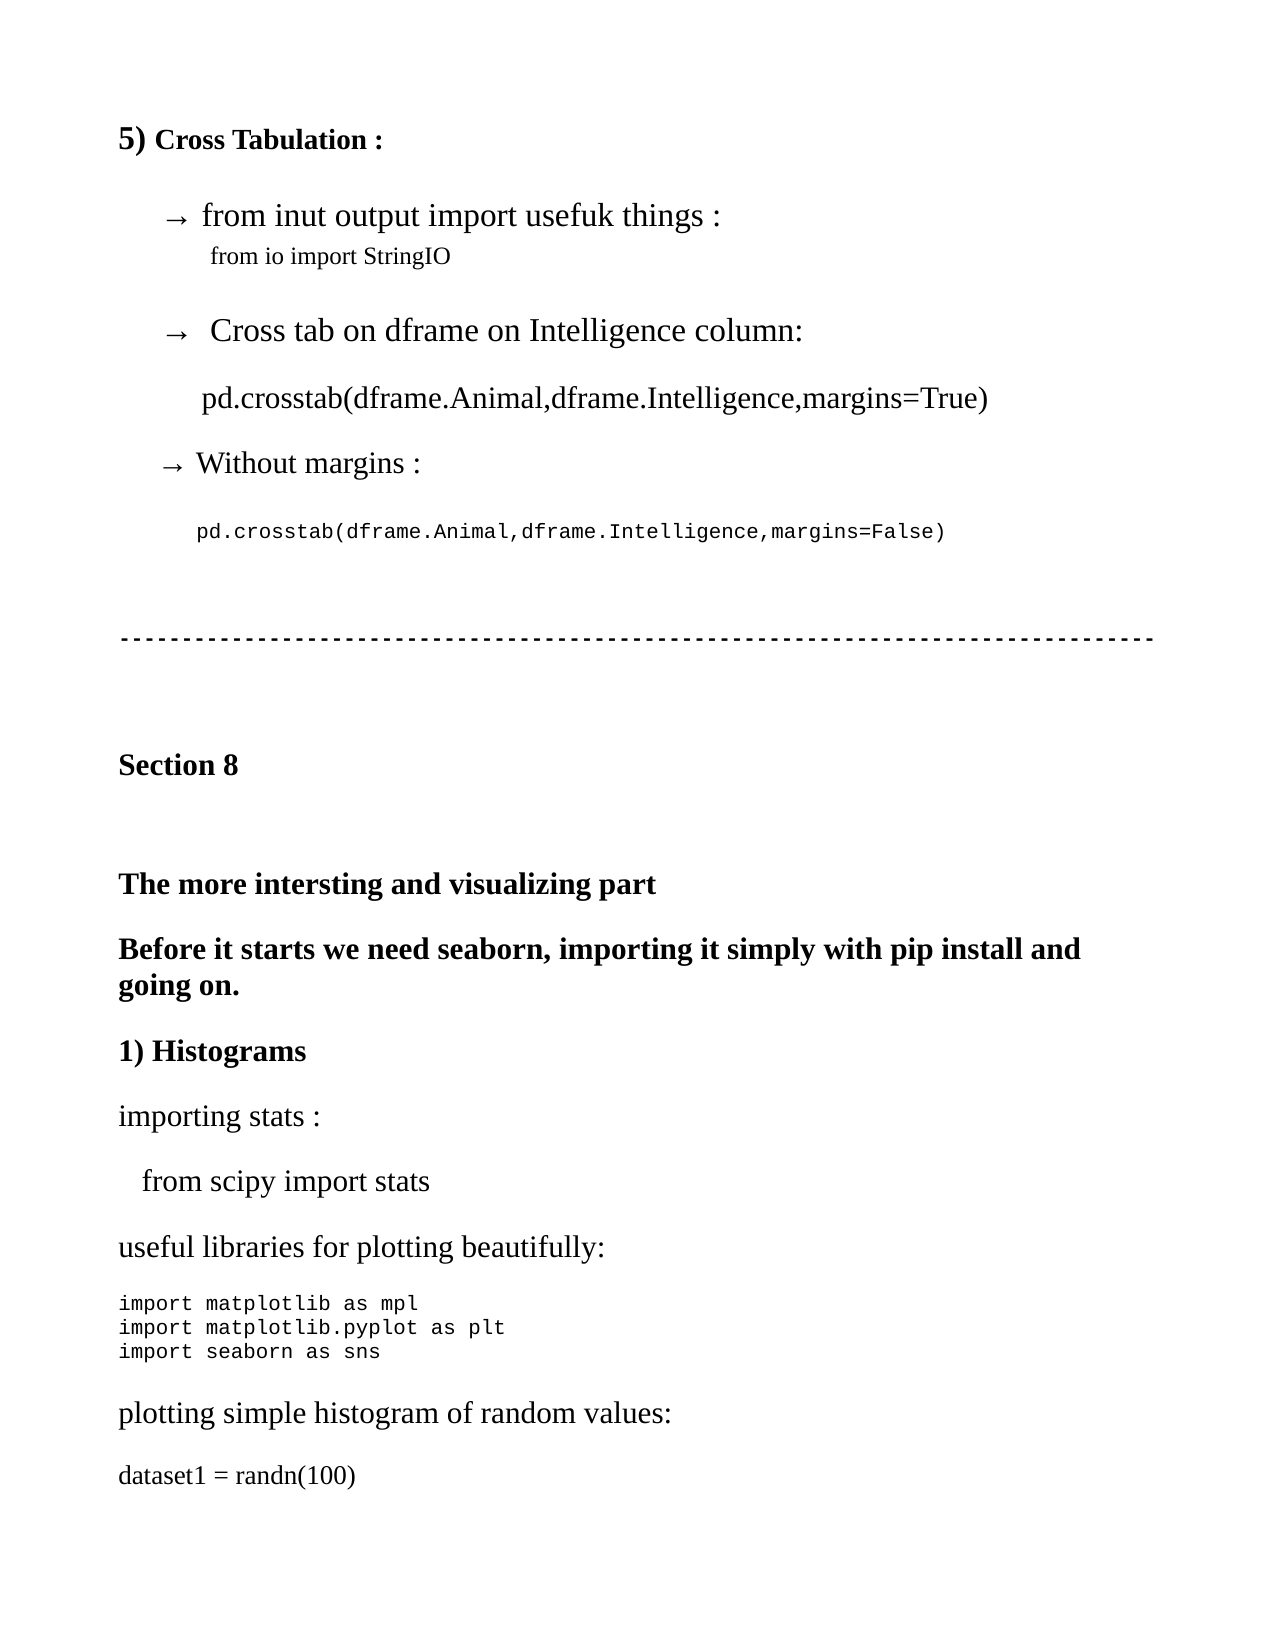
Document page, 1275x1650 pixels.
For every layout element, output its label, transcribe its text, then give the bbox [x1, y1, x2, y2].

text → Cross tab on dframe on Intelligence column: [118, 310, 1157, 348]
text pd.crosstab(dframe.Animal,dframe.Intelligence,margins=True) [118, 377, 1157, 415]
text 1) Histograms [118, 1032, 1157, 1068]
text ----------------------------------------------------------------------------------- [118, 628, 1157, 652]
text import matplotlib.pyplot as plt [118, 1317, 1157, 1341]
text dataset1 = randn(100) [118, 1459, 1157, 1490]
text Section 8 [118, 746, 1157, 782]
text → Without margins : [118, 444, 1157, 480]
text from io import StringIO [118, 233, 1157, 271]
text import seaborn as sns [118, 1341, 1157, 1364]
text plotting simple histogram of random values: [118, 1394, 1157, 1430]
text 5) Cross Tabulation : [118, 118, 1157, 156]
text import matplotlib as mpl [118, 1293, 1157, 1317]
text Before it starts we need seaborn, importing it simply with pip install and going on. [118, 930, 1157, 1002]
text useful libraries for plotting beautifully: [118, 1228, 1157, 1264]
text The more intersting and visualizing part [118, 865, 1157, 901]
text → from inut output import usefuk things : [118, 195, 1157, 233]
text from scipy import stats [118, 1163, 1157, 1198]
text pd.crosstab(dframe.Animal,dframe.Intelligence,margins=False) [118, 509, 1157, 545]
text importing stats : [118, 1097, 1157, 1133]
